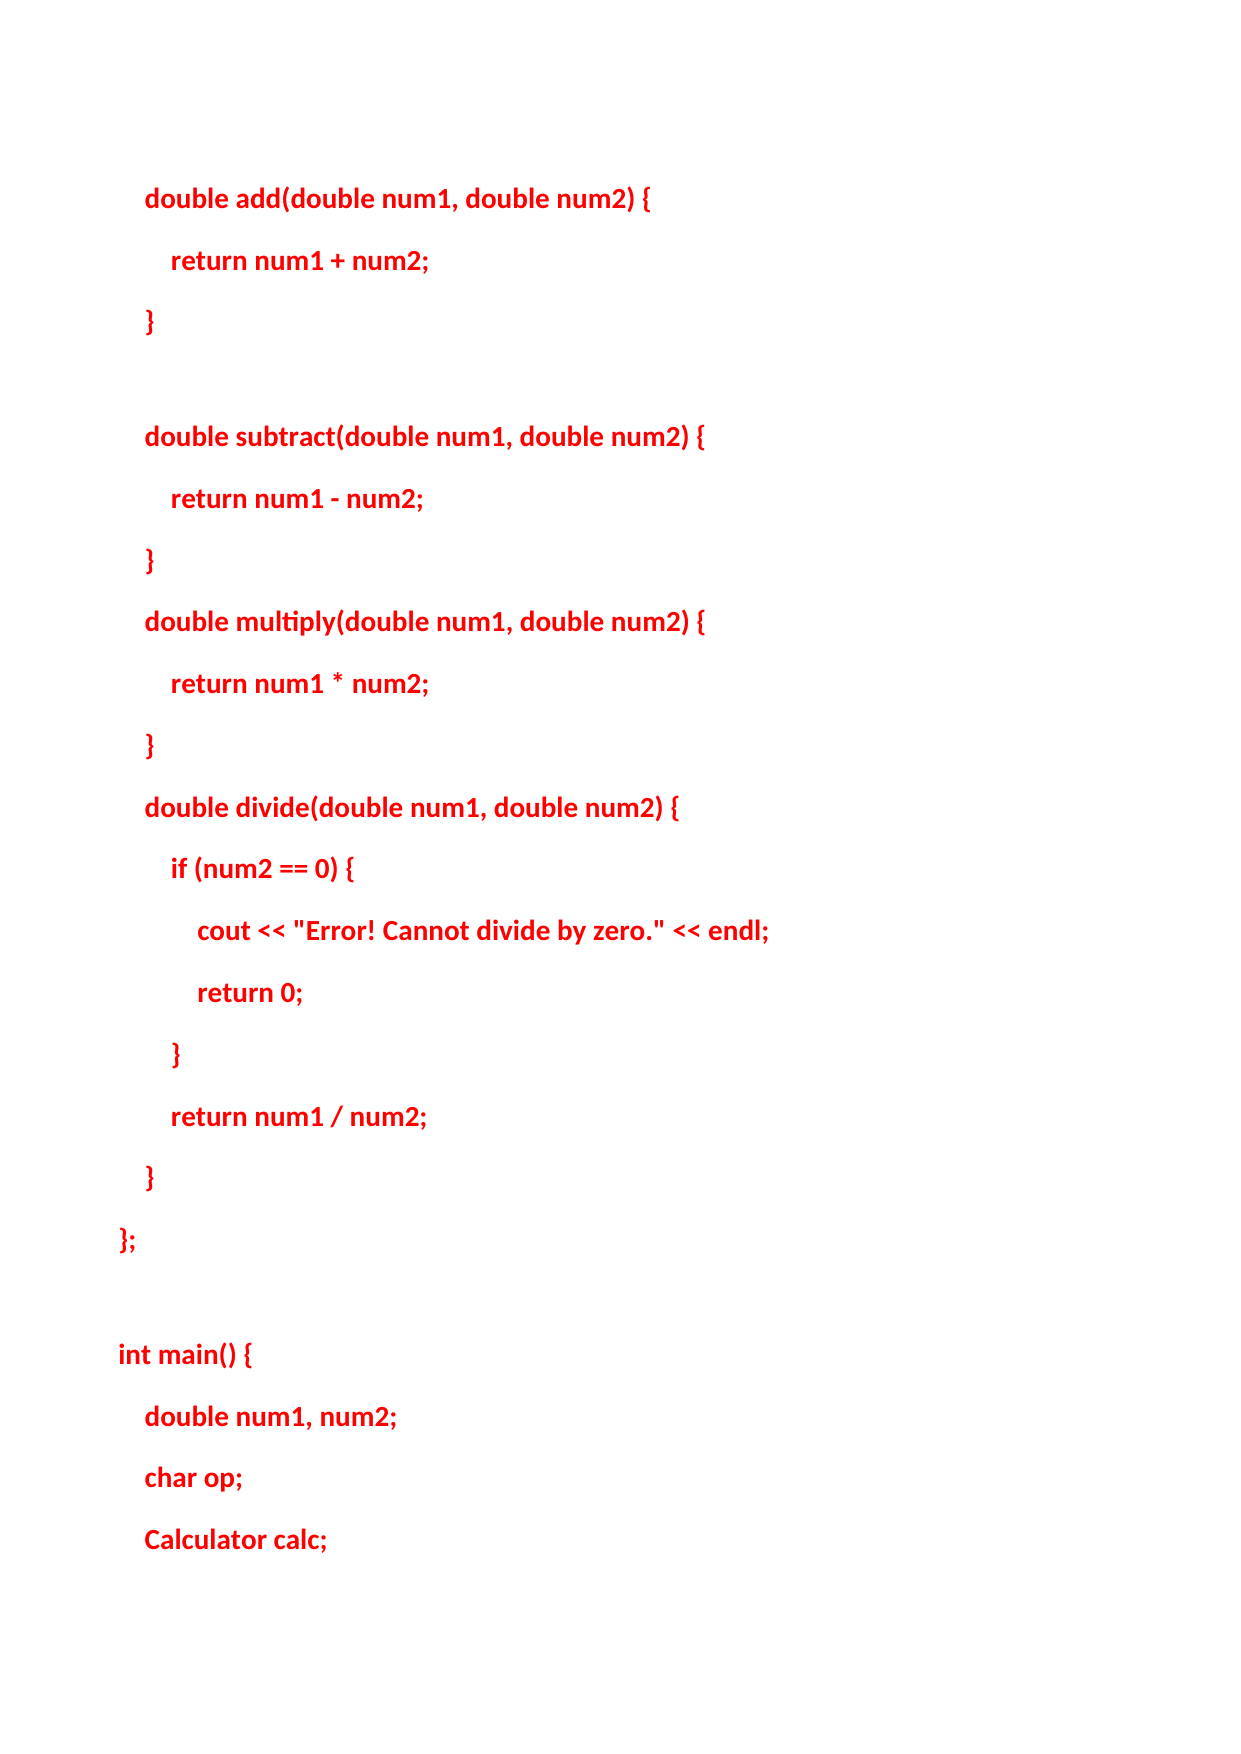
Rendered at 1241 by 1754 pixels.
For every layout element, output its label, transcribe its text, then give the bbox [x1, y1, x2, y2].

text return 0; [118, 974, 1122, 1010]
text return num1 + num2; [118, 242, 1122, 277]
text return num1 - num2; [118, 480, 1122, 516]
text double divide(double num1, double num2) { [118, 789, 1122, 824]
text return num1 / num2; [118, 1098, 1122, 1133]
text } [118, 542, 1122, 577]
text cout << "Error! Cannot divide by zero." << endl; [118, 912, 1122, 948]
text double add(double num1, double num2) { [118, 180, 1122, 216]
text double num1, num2; [118, 1398, 1122, 1433]
text } [118, 1159, 1122, 1195]
text int main() { [118, 1336, 1122, 1372]
text Calculator calc; [118, 1521, 1122, 1557]
text double multiply(double num1, double num2) { [118, 603, 1122, 639]
text }; [118, 1221, 1122, 1257]
text double subtract(double num1, double num2) { [118, 418, 1122, 454]
text } [118, 303, 1122, 339]
text if (num2 == 0) { [118, 851, 1122, 886]
text } [118, 727, 1122, 763]
text char op; [118, 1459, 1122, 1495]
text } [118, 1036, 1122, 1072]
text return num1 * num2; [118, 665, 1122, 701]
